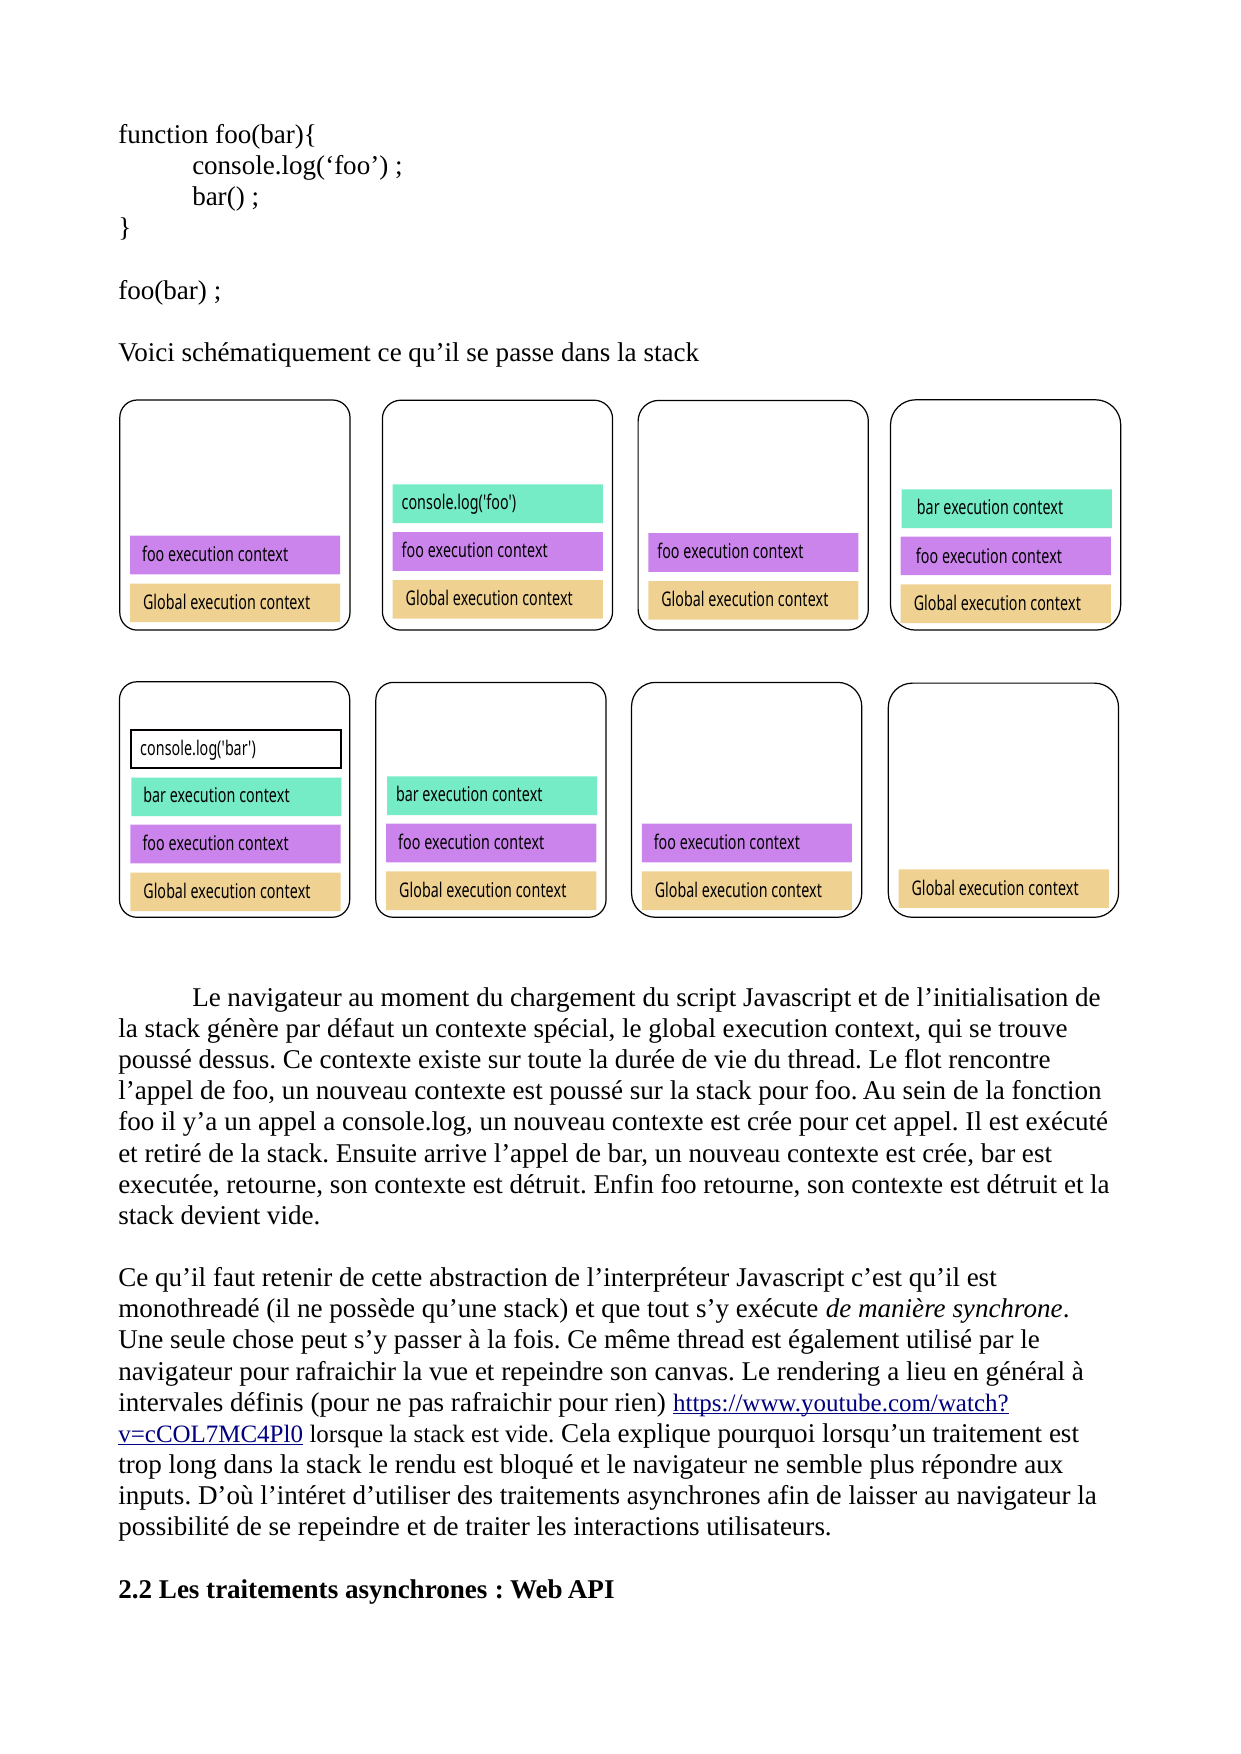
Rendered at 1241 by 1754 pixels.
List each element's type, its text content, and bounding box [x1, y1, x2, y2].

text console.log(‘foo’) ; [118, 149, 1122, 180]
text } [118, 212, 1122, 243]
text foo(bar) ; [118, 274, 1122, 305]
text Voici schématiquement ce qu’il se passe dans la stack [118, 336, 1122, 367]
text Le navigateur au moment du chargement du script Javascript et de l’initialisation de la stack génère par défaut un contexte spécial, le global execution context, qui se trouve poussé dessus. Ce contexte existe sur toute la durée de vie du thread. Le flot rencontre l’appel de foo, un nouveau contexte est poussé sur la stack pour foo. Au sein de la fonction foo il y’a un appel a console.log, un nouveau contexte est crée pour cet appel. Il est exécuté et retiré de la stack. Ensuite arrive l’appel de bar, un nouveau contexte est crée, bar est executée, retourne, son contexte est détruit. Enfin foo retourne, son contexte est détruit et la stack devient vide. [118, 981, 1122, 1230]
text function foo(bar){ [118, 118, 1122, 149]
text 2.2 Les traitements asynchrones : Web API [118, 1573, 1122, 1604]
text bar() ; [118, 180, 1122, 212]
text Ce qu’il faut retenir de cette abstraction de l’interpréteur Javascript c’est qu’il est monothreadé (il ne possède qu’une stack) et que tout s’y exécute de manière synchrone. Une seule chose peut s’y passer à la fois. Ce même thread est également utilisé par le navigateur pour rafraichir la vue et repeindre son canvas. Le rendering a lieu en général à intervales définis (pour ne pas rafraichir pour rien) https://www.youtube.com/watch?v=cCOL7MC4Pl0 lorsque la stack est vide. Cela explique pourquoi lorsqu’un traitement est trop long dans la stack le rendu est bloqué et le navigateur ne semble plus répondre aux inputs. D’où l’intéret d’utiliser des traitements asynchrones afin de laisser au navigateur la possibilité de se repeindre et de traiter les interactions utilisateurs. [118, 1261, 1122, 1542]
